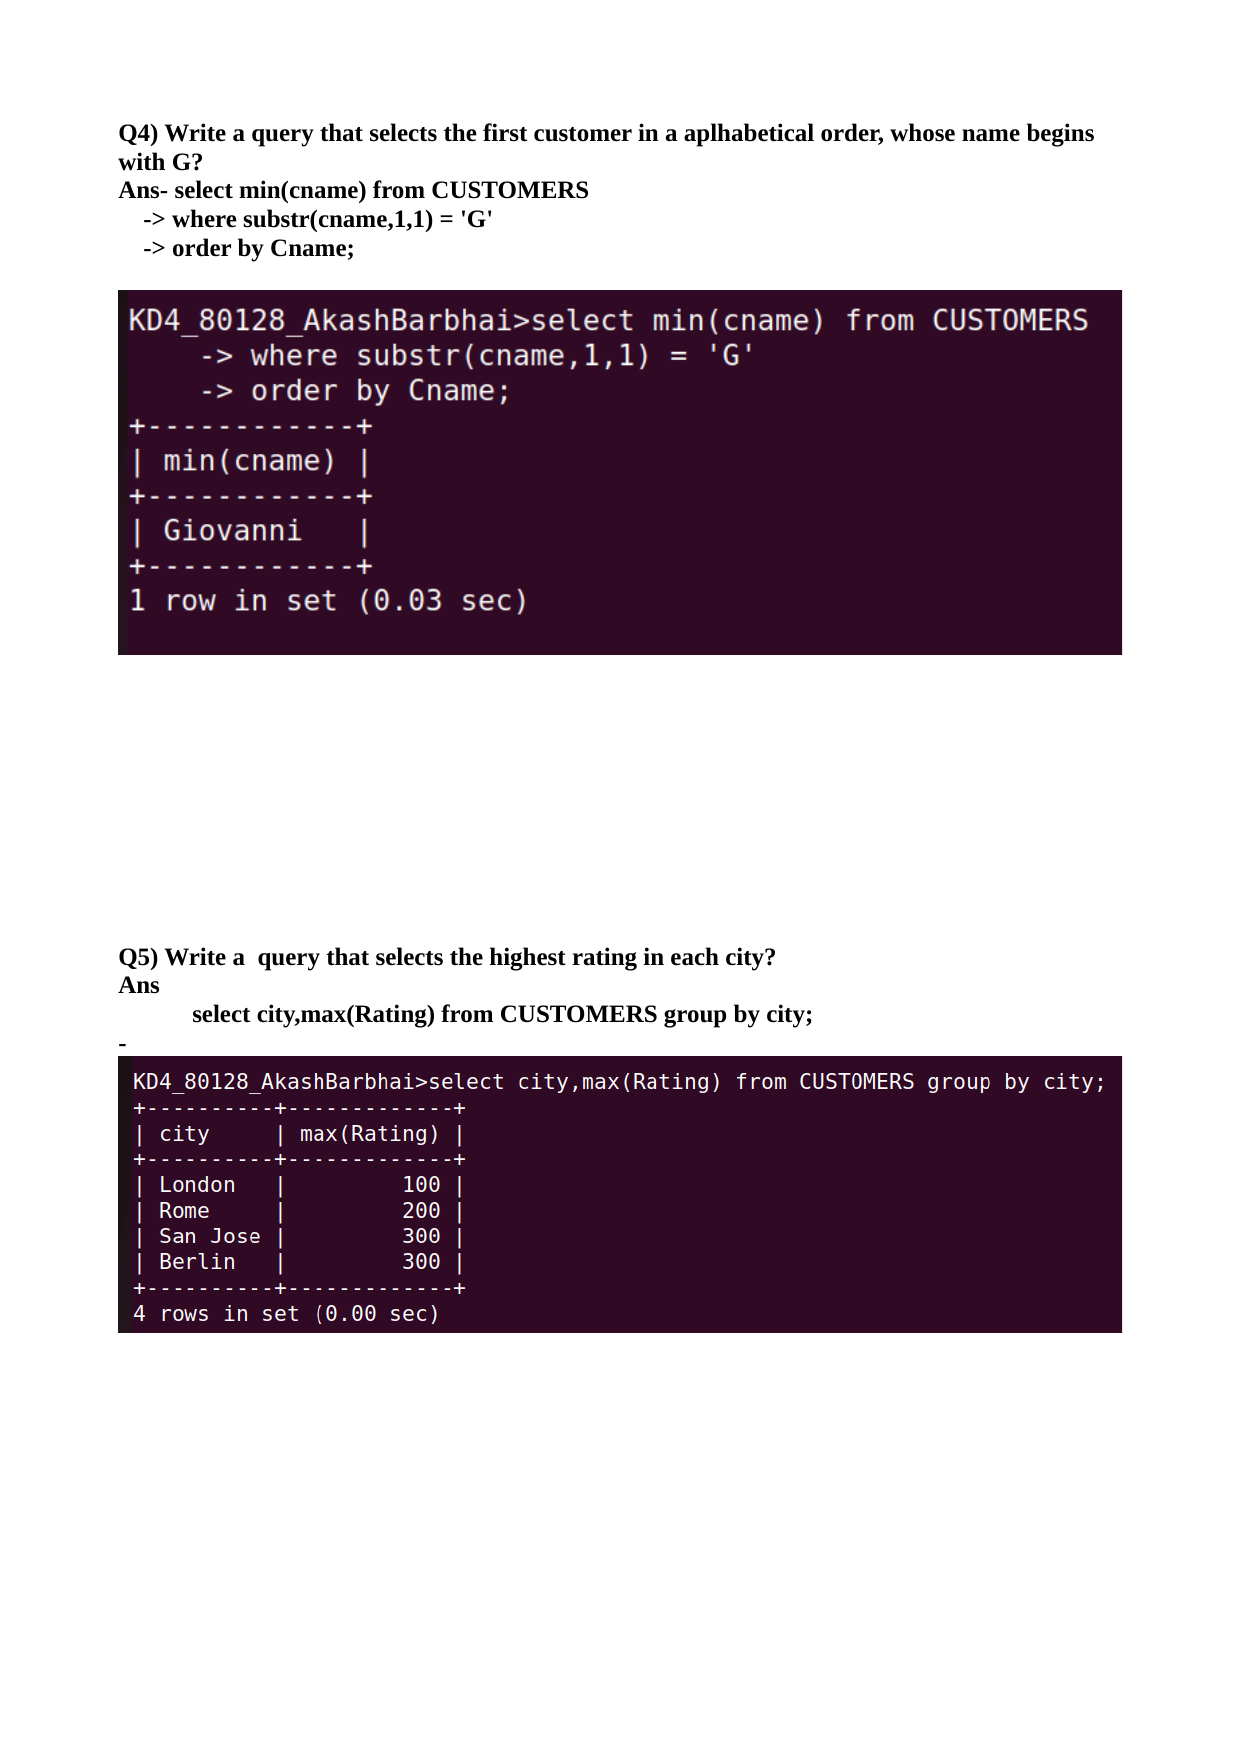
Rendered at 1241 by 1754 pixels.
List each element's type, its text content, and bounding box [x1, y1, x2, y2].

text -> where substr(cname,1,1) = 'G' [118, 204, 1122, 233]
picture [118, 1056, 1123, 1333]
text Ans- select min(cname) from CUSTOMERS [118, 176, 1122, 204]
text Q4) Write a query that selects the first customer in a aplhabetical order, whose name begins with G? [118, 118, 1122, 176]
text - [118, 1028, 1122, 1056]
text select city,max(Rating) from CUSTOMERS group by city; [118, 999, 1122, 1028]
text -> order by Cname; [118, 233, 1122, 262]
text Ans [118, 971, 1122, 999]
text Q5) Write a query that selects the highest rating in each city? [118, 942, 1122, 971]
picture [118, 290, 1123, 655]
